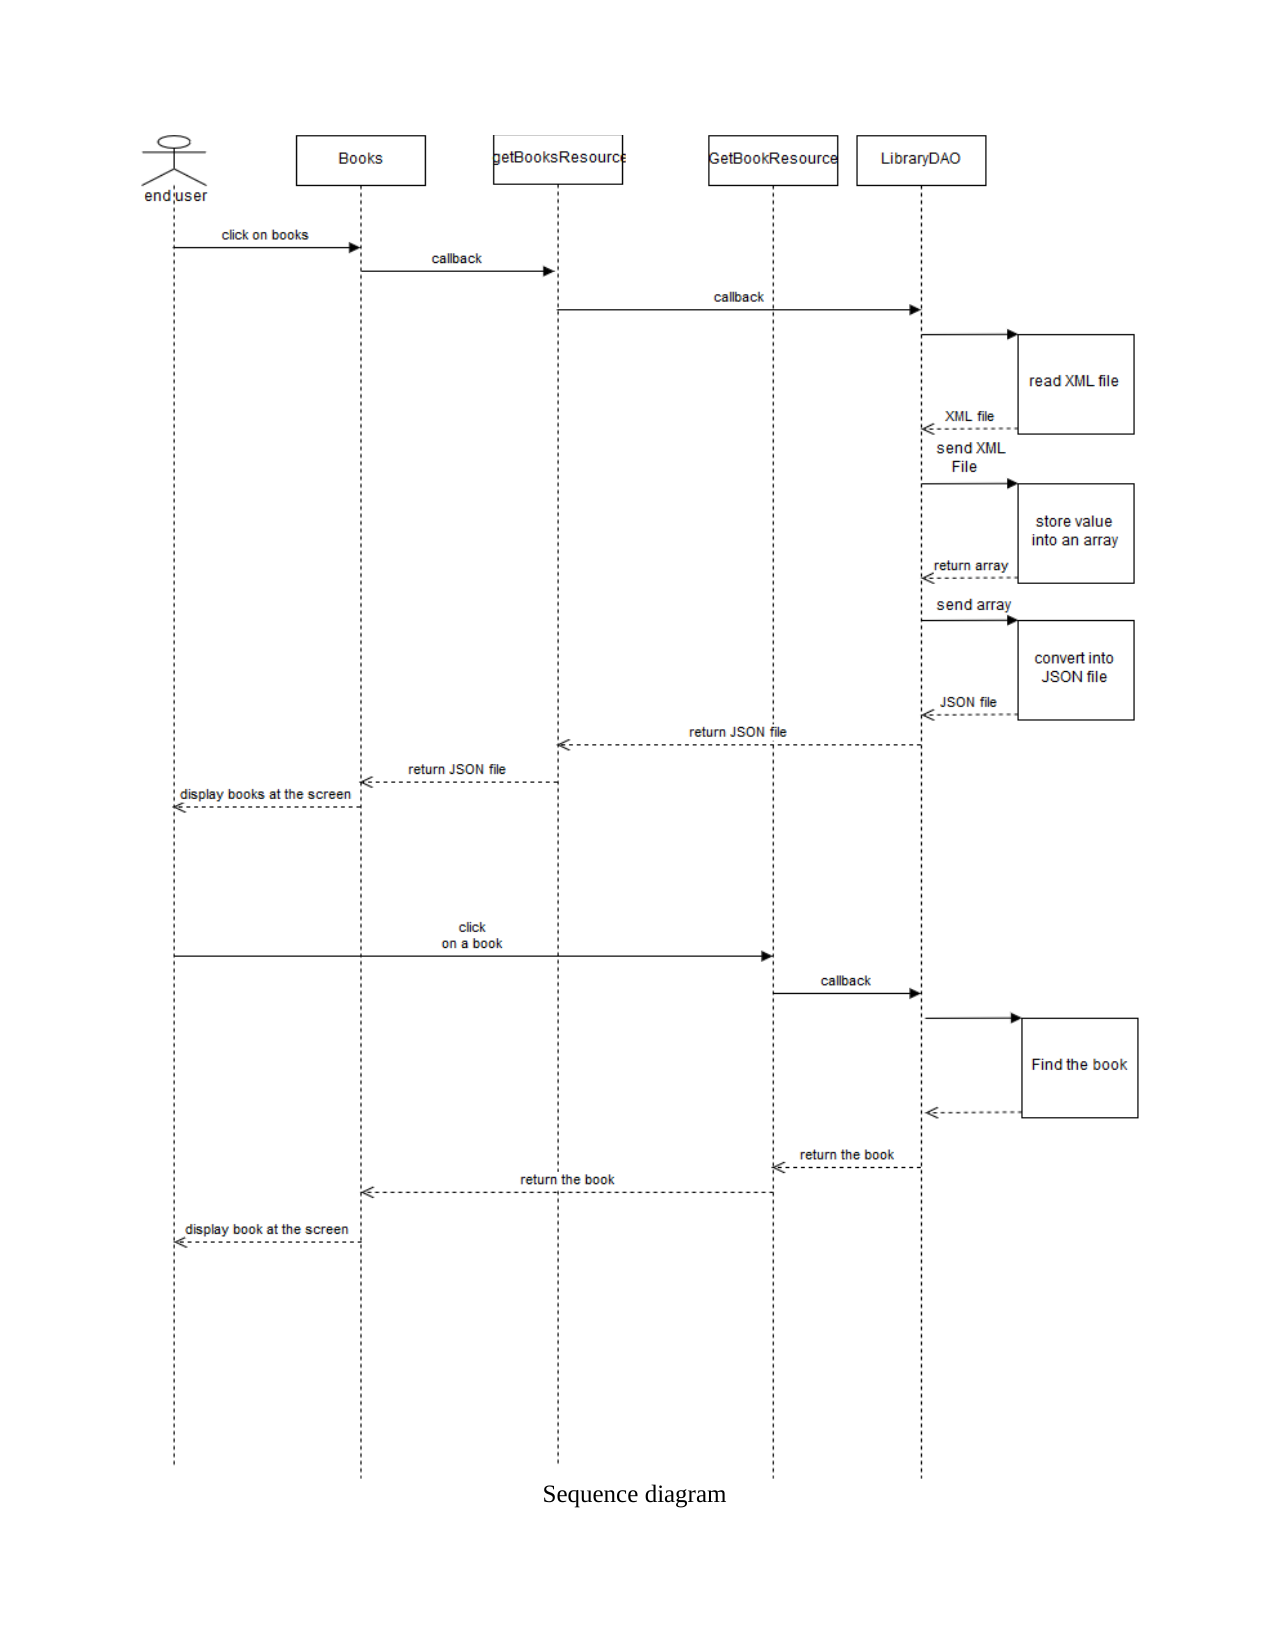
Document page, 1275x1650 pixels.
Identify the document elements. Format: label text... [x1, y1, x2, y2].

text Sequence diagram [118, 118, 1157, 1507]
